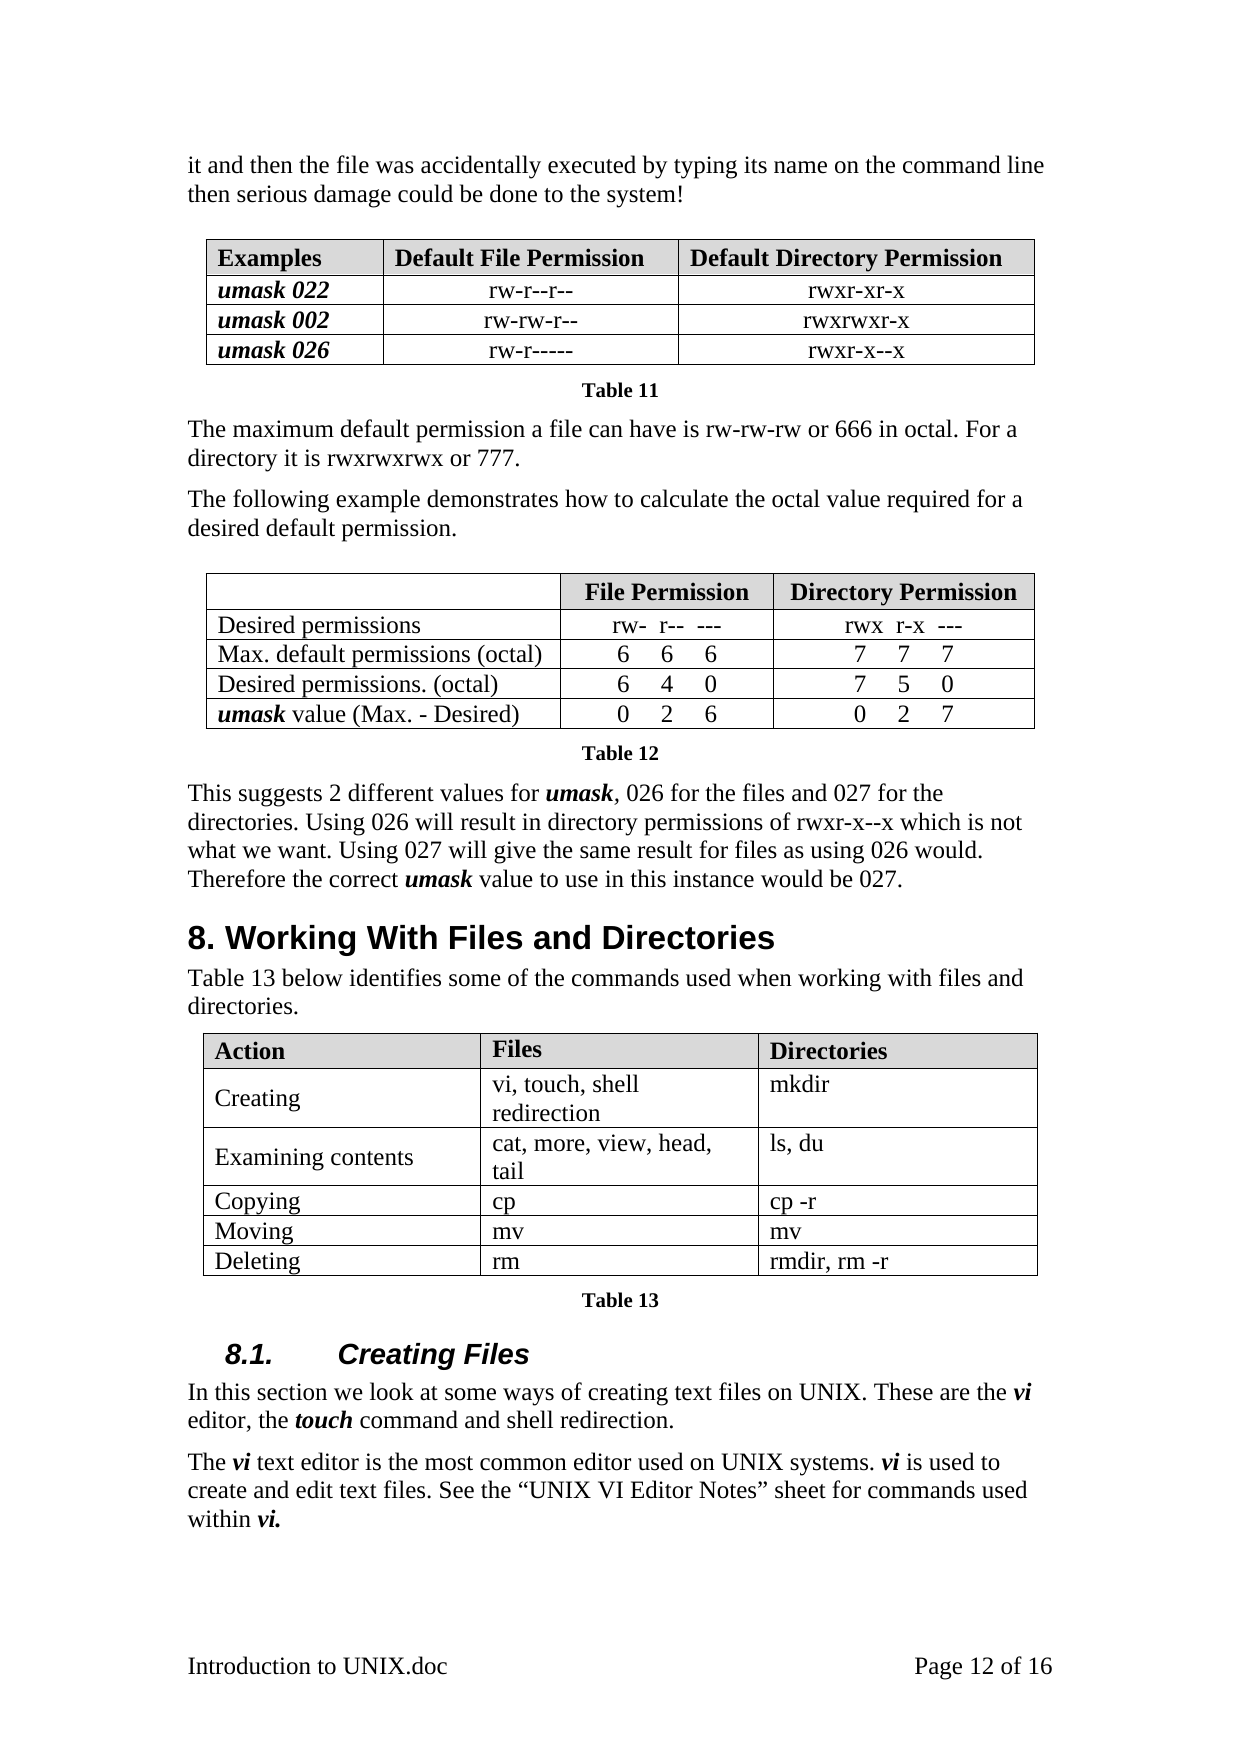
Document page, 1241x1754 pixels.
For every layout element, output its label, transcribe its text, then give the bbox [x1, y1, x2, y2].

table_cell mv [481, 1216, 758, 1245]
subtitle Creating Files [225, 1337, 1053, 1371]
table_cell Max. default permissions (octal) [207, 640, 560, 668]
table_cell umask value (Max. - Desired) [207, 699, 560, 728]
table_header Action [204, 1034, 480, 1068]
table_cell 0 2 7 [774, 699, 1034, 728]
text Table 12 [187, 741, 1053, 765]
table_cell Creating [204, 1069, 480, 1127]
table_header Examples [207, 240, 383, 274]
text Table 13 below identifies some of the commands used when working with files and directories. [187, 963, 1053, 1020]
subtitle Working With Files and Directories [187, 918, 1053, 956]
table_header Default File Permission [384, 240, 678, 274]
text Table 13 [187, 1288, 1053, 1312]
table_cell umask 026 [207, 335, 383, 364]
table_header File Permission [561, 574, 773, 609]
table_cell 7 5 0 [774, 669, 1034, 698]
table_cell rwxr-x--x [679, 335, 1034, 364]
table_cell Desired permissions [207, 610, 560, 638]
table_header [207, 574, 560, 609]
table_cell cp [481, 1186, 758, 1215]
text The following example demonstrates how to calculate the octal value required for a desired default permission. [187, 484, 1053, 542]
text Table 11 [187, 377, 1053, 402]
table_cell vi, touch, shell redirection [481, 1069, 758, 1127]
text In this section we look at some ways of creating text files on UNIX. These are the vi editor, the touch command and shell redirection. [187, 1377, 1053, 1434]
table_cell umask 022 [207, 276, 383, 304]
table_cell 6 4 0 [561, 669, 773, 698]
table_cell mkdir [759, 1069, 1037, 1127]
table_cell rwxr-xr-x [679, 276, 1034, 304]
table_cell Examining contents [204, 1128, 480, 1185]
table_cell ls, du [759, 1128, 1037, 1185]
table_cell rw-r----- [384, 335, 678, 364]
table_cell cp -r [759, 1186, 1037, 1215]
table_header Directory Permission [774, 574, 1034, 609]
text it and then the file was accidentally executed by typing its name on the command line then serious damage could be done to the system! [187, 150, 1053, 207]
table_cell Desired permissions. (octal) [207, 669, 560, 698]
table_cell rmdir, rm -r [759, 1246, 1037, 1274]
table_header Default Directory Permission [679, 240, 1034, 274]
table_cell rw- r-- --- [561, 610, 773, 638]
table_cell rwxrwxr-x [679, 305, 1034, 334]
table_cell rwx r-x --- [774, 610, 1034, 638]
text The vi text editor is the most common editor used on UNIX systems. vi is used to create and edit text files. See the “UNIX VI Editor Notes” sheet for commands used within vi. [187, 1447, 1053, 1533]
table_cell 0 2 6 [561, 699, 773, 728]
text The maximum default permission a file can have is rw-rw-rw or 666 in octal. For a directory it is rwxrwxrwx or 777. [187, 414, 1053, 472]
table_header Files [481, 1034, 758, 1068]
table_cell rw-r--r-- [384, 276, 678, 304]
table_cell 7 7 7 [774, 640, 1034, 668]
table_cell cat, more, view, head, tail [481, 1128, 758, 1185]
table_cell 6 6 6 [561, 640, 773, 668]
table_cell Deleting [204, 1246, 480, 1274]
table_cell rw-rw-r-- [384, 305, 678, 334]
table_cell rm [481, 1246, 758, 1274]
text This suggests 2 different values for umask, 026 for the files and 027 for the directories. Using 026 will result in directory permissions of rwxr-x--x which is not what we want. Using 027 will give the same result for files as using 026 would. Therefore the correct umask value to use in this instance would be 027. [187, 778, 1053, 893]
table_header Directories [759, 1034, 1037, 1068]
table_cell umask 002 [207, 305, 383, 334]
table_cell mv [759, 1216, 1037, 1245]
table_cell Copying [204, 1186, 480, 1215]
table_cell Moving [204, 1216, 480, 1245]
